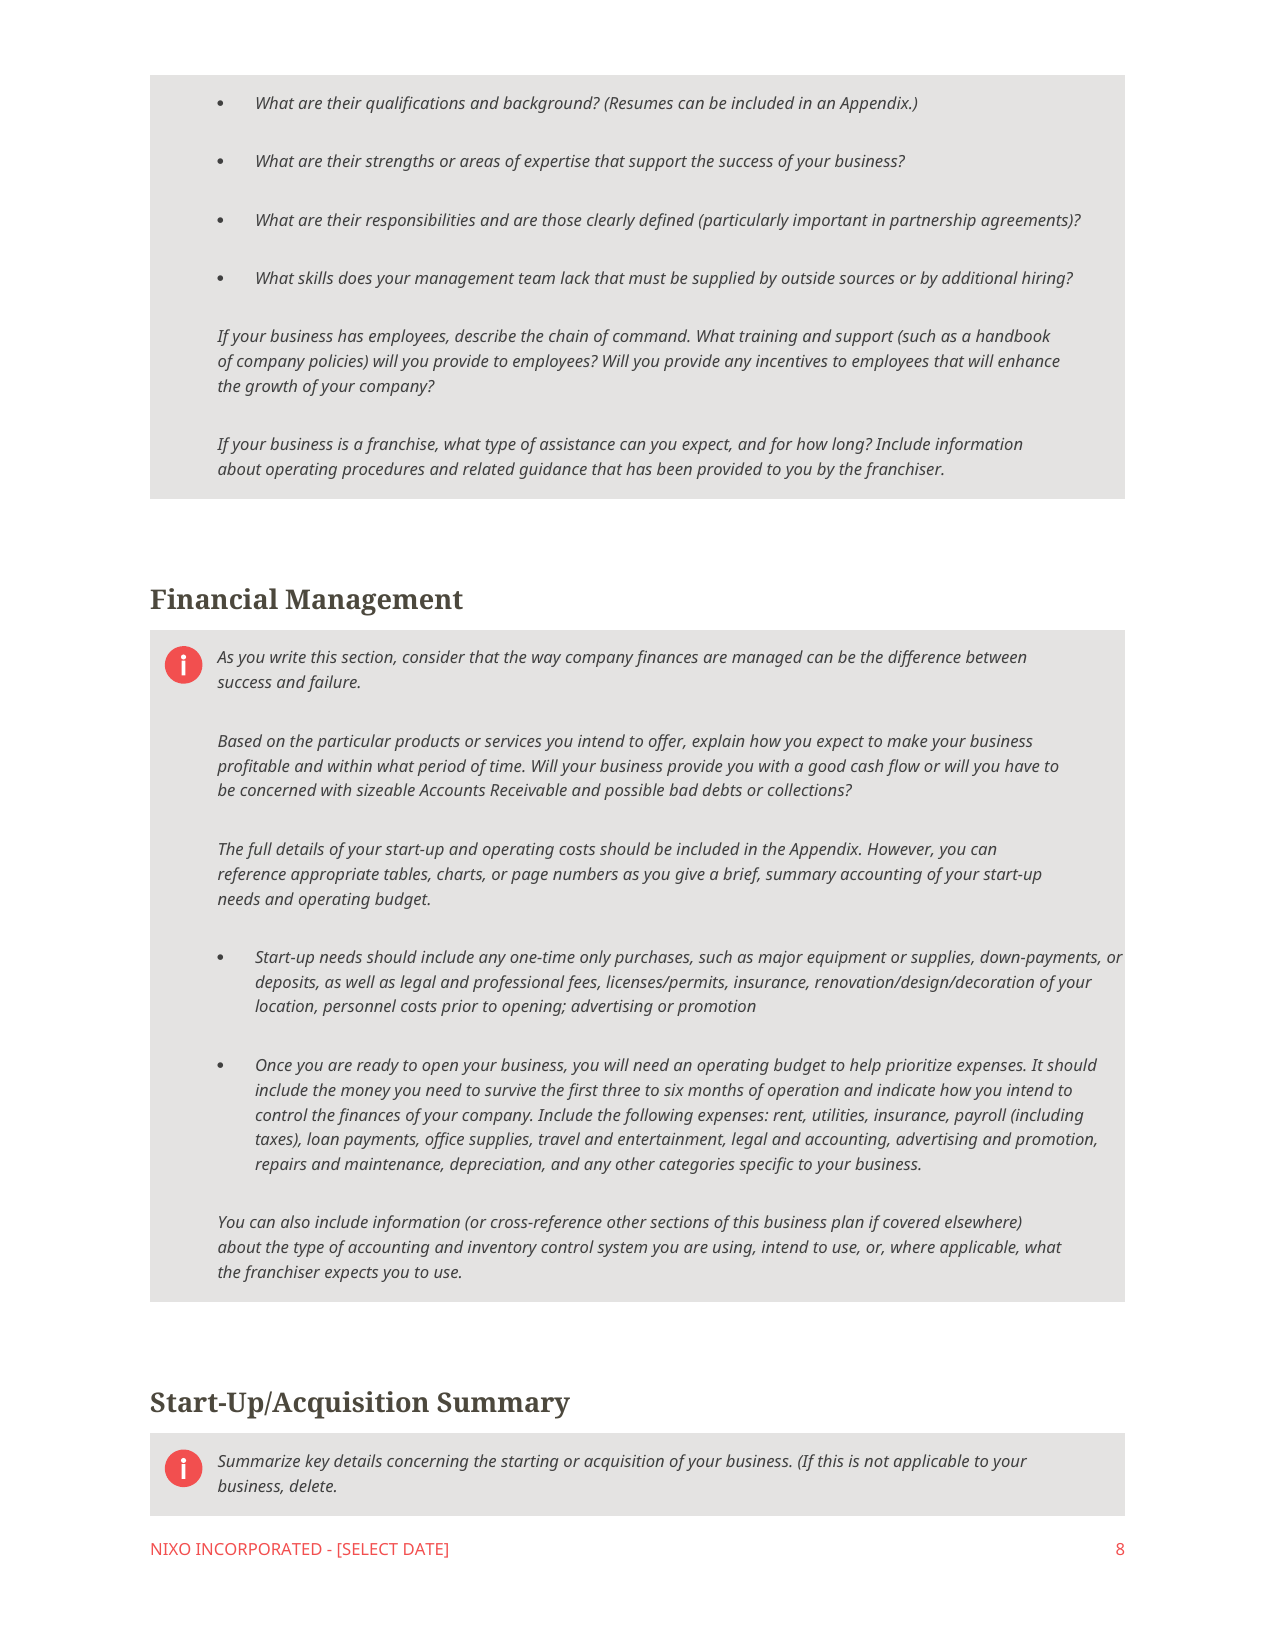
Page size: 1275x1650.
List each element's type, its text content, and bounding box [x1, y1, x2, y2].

table_header How will your background or experience help you to make this business a success? How active will you be and what areas of management will you delegate to others? Describe any other people who will be/are managing your business, including the following: What are their qualifications and background? (Resumes can be included in an Appendix.) What are their strengths or areas of expertise that support the success of your business? What are their responsibilities and are those clearly defined (particularly important in partnership agreements)? What skills does your management team lack that must be supplied by outside sources or by additional hiring? If your business has employees, describe the chain of command. What training and support (such as a handbook of company policies) will you provide to employees? Will you provide any incentives to employees that will enhance the growth of your company? If your business is a franchise, what type of assistance can you expect, and for how long? Include information about operating procedures and related guidance that has been provided to you by the franchiser. [217, 75, 1125, 499]
subtitle Financial Management [150, 580, 1125, 617]
table_header [150, 75, 217, 499]
table_header Summarize key details concerning the starting or acquisition of your business. (If this is not applicable to your business, delete. [217, 1433, 1125, 1516]
subtitle Start-Up/Acquisition Summary [150, 1383, 1125, 1420]
table_header As you write this section, consider that the way company finances are managed can be the difference between success and failure. Based on the particular products or services you intend to offer, explain how you expect to make your business profitable and within what period of time. Will your business provide you with a good cash flow or will you have to be concerned with sizeable Accounts Receivable and possible bad debts or collections? The full details of your start-up and operating costs should be included in the Appendix. However, you can reference appropriate tables, charts, or page numbers as you give a brief, summary accounting of your start-up needs and operating budget. Start-up needs should include any one-time only purchases, such as major equipment or supplies, down-payments, or deposits, as well as legal and professional fees, licenses/permits, insurance, renovation/design/decoration of your location, personnel costs prior to opening; advertising or promotion Once you are ready to open your business, you will need an operating budget to help prioritize expenses. It should include the money you need to survive the first three to six months of operation and indicate how you intend to control the finances of your company. Include the following expenses: rent, utilities, insurance, payroll (including taxes), loan payments, office supplies, travel and entertainment, legal and accounting, advertising and promotion, repairs and maintenance, depreciation, and any other categories specific to your business. You can also include information (or cross-reference other sections of this business plan if covered elsewhere) about the type of accounting and inventory control system you are using, intend to use, or, where applicable, what the franchiser expects you to use. [217, 630, 1125, 1302]
table_header [150, 1433, 217, 1516]
table_header [150, 630, 217, 1302]
